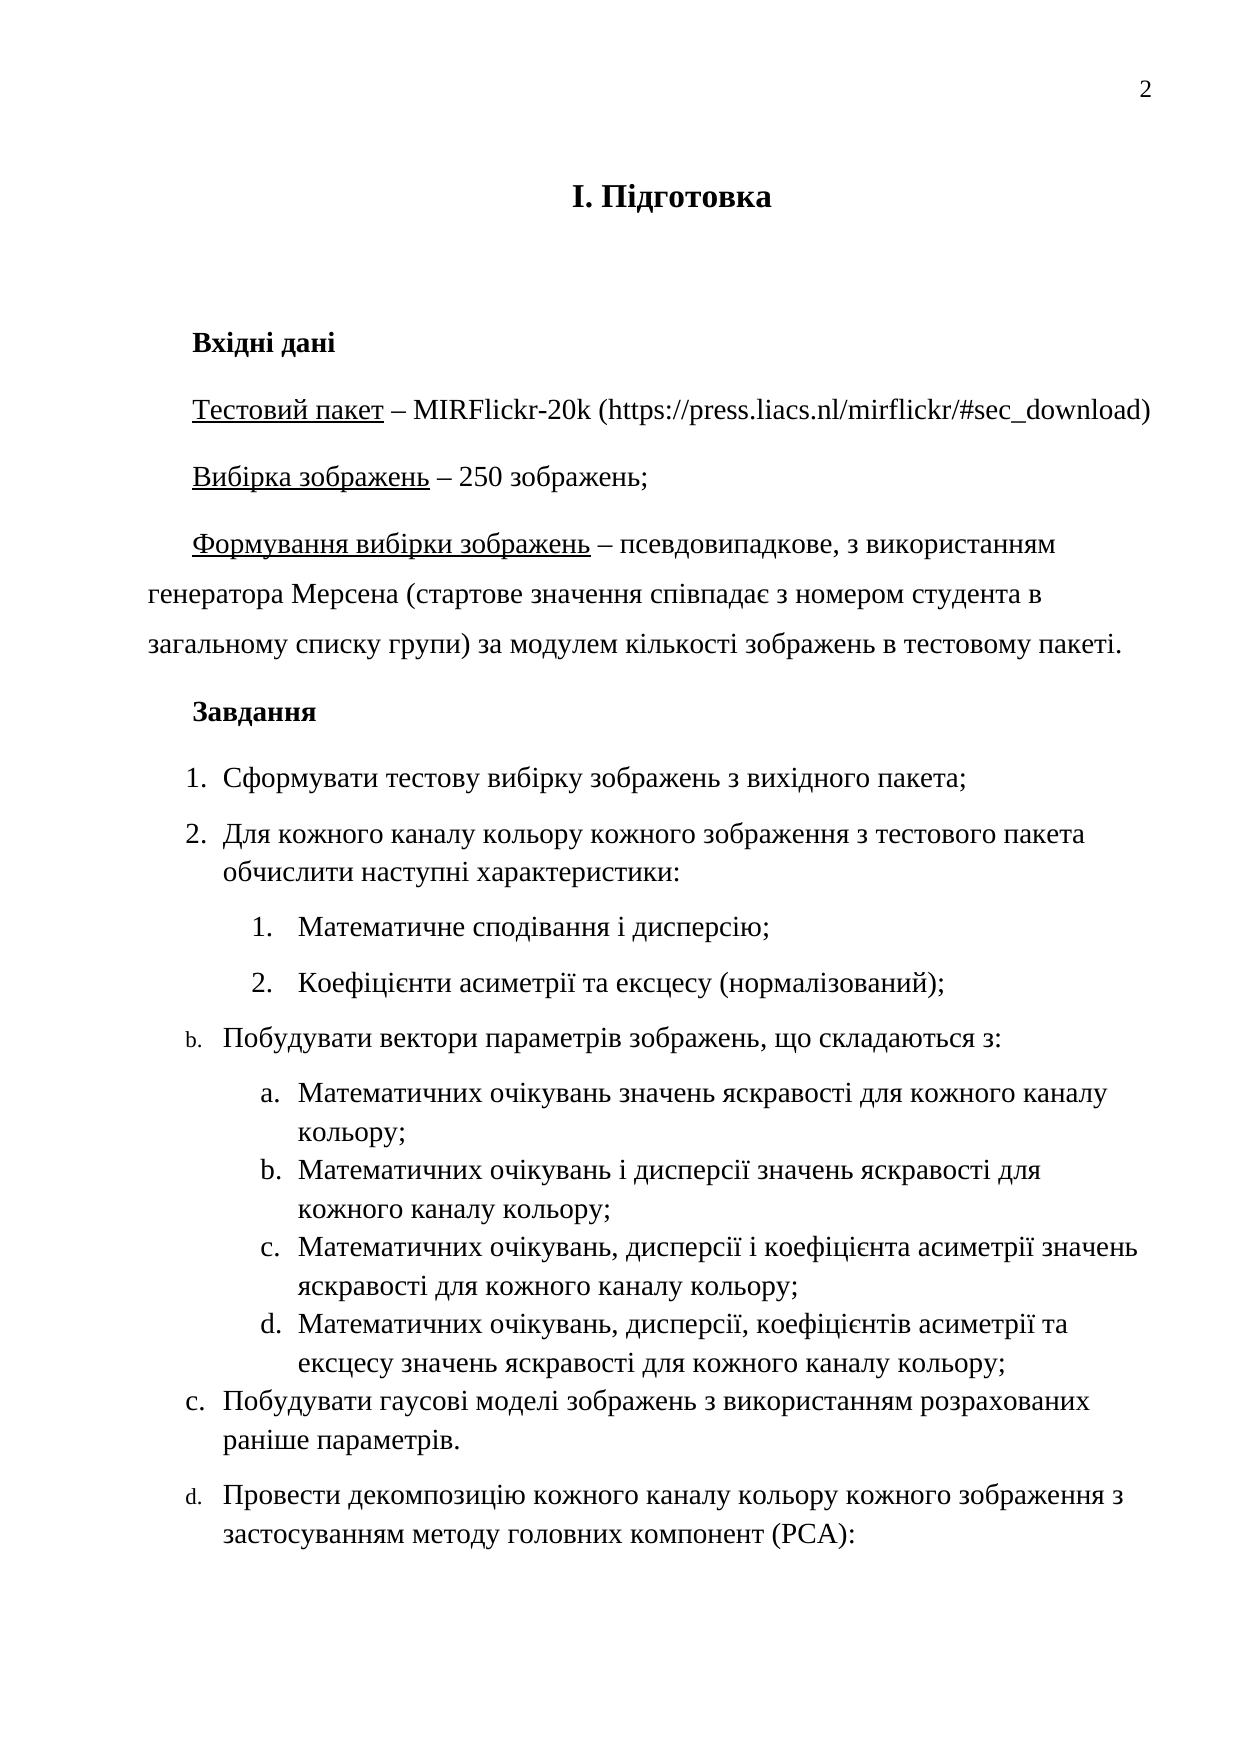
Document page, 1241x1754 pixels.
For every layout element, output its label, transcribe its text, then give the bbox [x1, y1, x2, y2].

list Математичних очікувань значень яскравості для кожного каналу кольору; [260, 1075, 1152, 1147]
text Формування вибірки зображень – псевдовипадкове, з використанням генератора Мерсена (стартове значення співпадає з номером студента в загальному списку групи) за модулем кількості зображень в тестовому пакеті. [148, 526, 1152, 660]
text Тестовий пакет – MIRFlickr-20k (https://press.liacs.nl/mirflickr/#sec_download) [148, 392, 1152, 426]
text Завдання [148, 694, 1152, 727]
list Для кожного каналу кольору кожного зображення з тестового пакета обчислити наступні характеристики: [185, 816, 1152, 888]
list Математичних очікувань, дисперсії, коефіцієнтів асиметрії та ексцесу значень яскравості для кожного каналу кольору; [260, 1306, 1152, 1378]
list Побудувати гаусові моделі зображень з використанням розрахованих раніше параметрів. [185, 1383, 1152, 1456]
text І. Підготовка [148, 177, 1152, 215]
list Побудувати вектори параметрів зображень, що складаються з: [185, 1020, 1152, 1053]
text Вибірка зображень – 250 зображень; [148, 459, 1152, 493]
list Математичних очікувань, дисперсії і коефіцієнта асиметрії значень яскравості для кожного каналу кольору; [260, 1229, 1152, 1301]
list Сформувати тестову вибірку зображень з вихідного пакета; [185, 761, 1152, 794]
list Коефіцієнти асиметрії та ексцесу (нормалізований); [148, 965, 1152, 998]
list Провести декомпозицію кожного каналу кольору кожного зображення з застосуванням методу головних компонент (PCA): [185, 1477, 1152, 1549]
list Математичне сподівання і дисперсію; [148, 909, 1152, 943]
text Вхідні дані [148, 325, 1152, 359]
list Математичних очікувань і дисперсії значень яскравості для кожного каналу кольору; [260, 1152, 1152, 1224]
